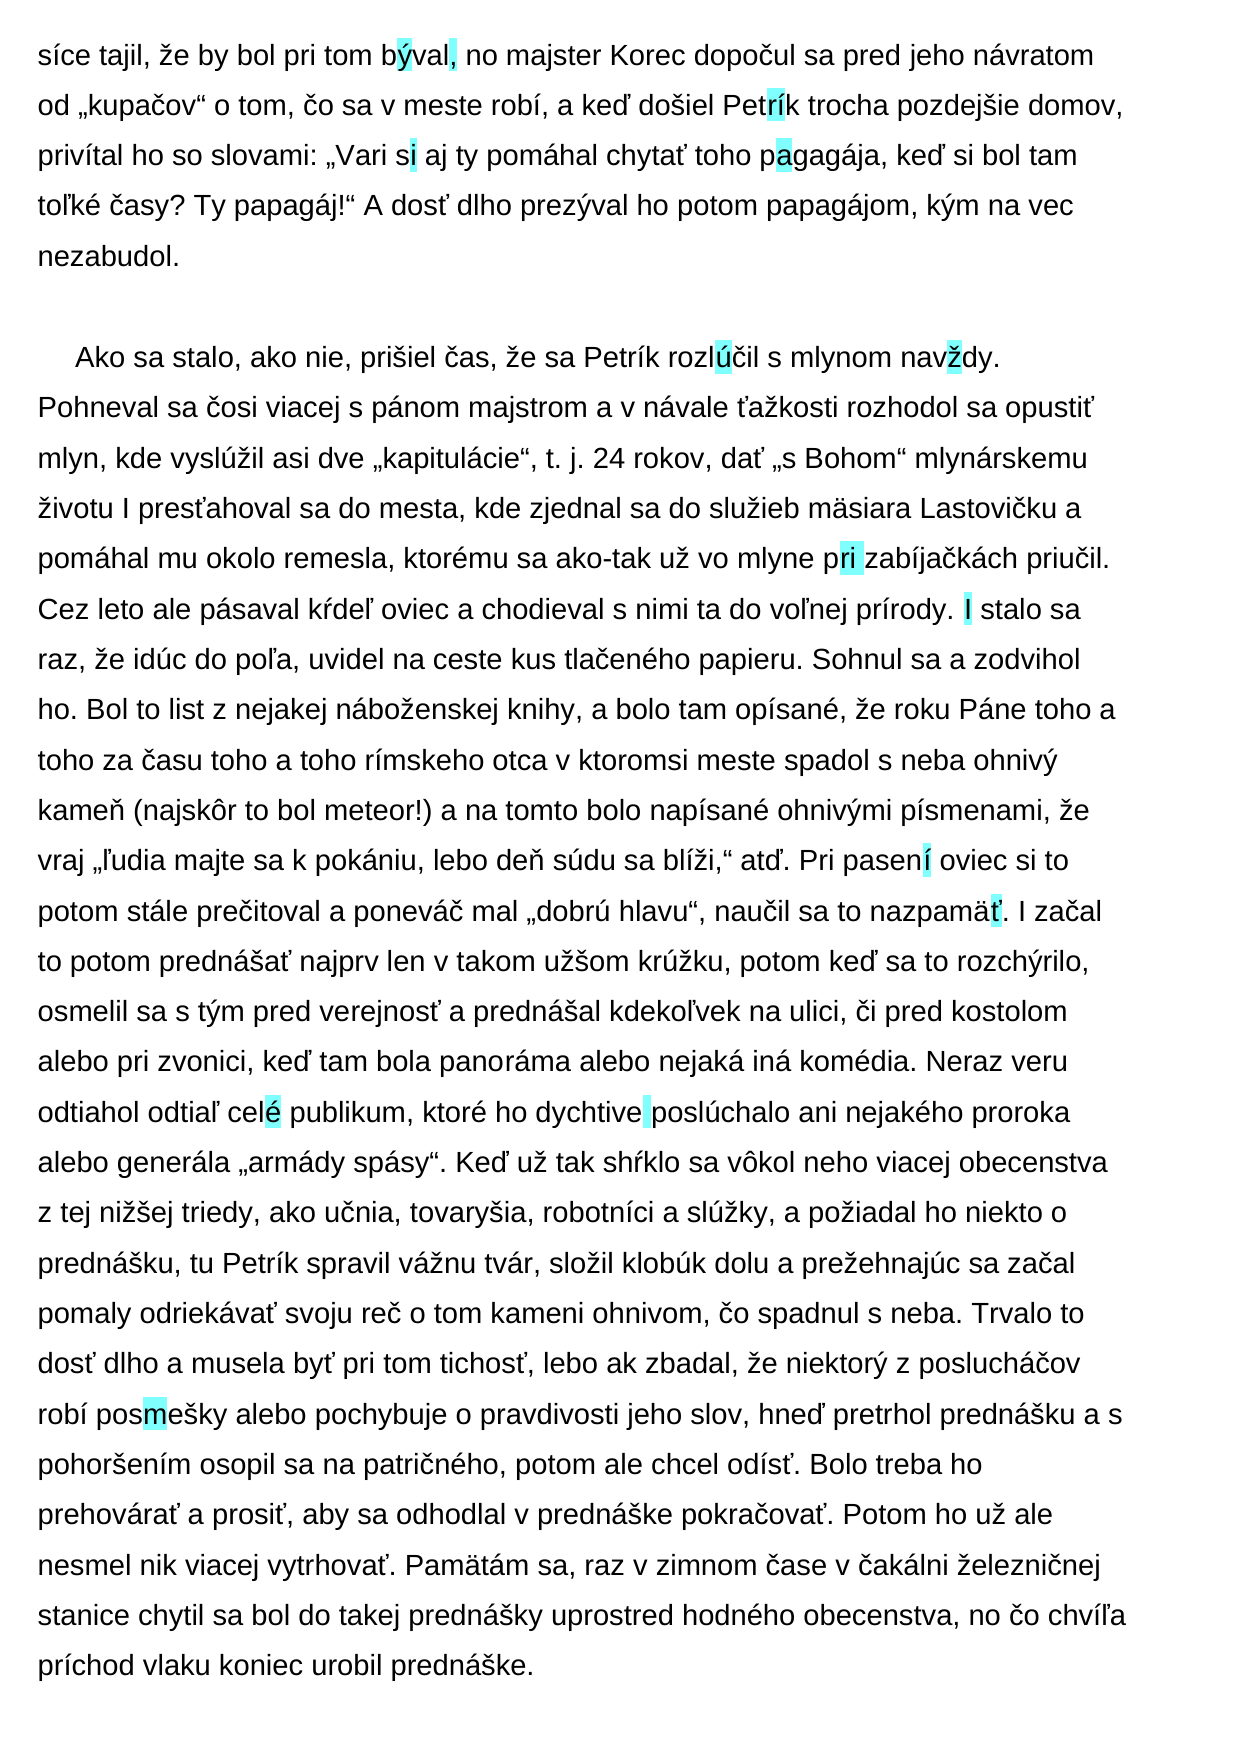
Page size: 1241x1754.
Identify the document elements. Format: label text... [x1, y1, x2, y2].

text Ako sa stalo, ako nie, prišiel čas, že sa Petrík rozlúčil s mlynom navždy. Pohneval sa čosi viacej s pánom majstrom a v návale ťažkosti rozhodol sa opustiť mlyn, kde vyslúžil asi dve „kapitulácie“, t. j. 24 rokov, dať „s Bohom“ mlynárskemu životu I presťahoval sa do mesta, kde zjednal sa do služieb mäsiara Lastovičku a pomáhal mu okolo remesla, ktorému sa ako-tak už vo mlyne pri zabíjačkách priučil. Cez leto ale pásaval kŕdeľ oviec a chodieval s nimi ta do voľnej prírody. I stalo sa raz, že idúc do poľa, uvidel na ceste kus tlačeného papieru. Sohnul sa a zodvihol ho. Bol to list z nejakej náboženskej knihy, a bolo tam opísané, že roku Páne toho a toho za času toho a toho rímskeho otca v ktoromsi meste spadol s neba ohnivý kameň (najskôr to bol meteor!) a na tomto bolo napísané ohnivými písmenami, že vraj „ľudia majte sa k pokániu, lebo deň súdu sa blíži,“ atď. Pri pasení oviec si to potom stále prečitoval a poneváč mal „dobrú hlavu“, naučil sa to nazpamäť. I začal to potom prednášať najprv len v takom užšom krúžku, potom keď sa to rozchýrilo, osmelil sa s tým pred ve­rejnosť a prednášal kdekoľvek na ulici, či pred kostolom alebo pri zvonici, keď tam bola pano­ráma alebo nejaká iná komédia. Neraz veru odtiahol odtiaľ celé publikum, ktoré ho dychtive poslúchalo ani nejakého proroka alebo generála „armády spásy“. Keď už tak shŕklo sa vôkol neho viacej obecenstva z tej nižšej triedy, ako učnia, tovaryšia, robotníci a slúžky, a požiadal ho niekto o prednášku, tu Petrík spravil vážnu tvár, složil klobúk dolu a prežehnajúc sa začal pomaly odriekávať svoju reč o tom kameni ohnivom, čo spadnul s neba. Trvalo to dosť dlho a musela byť pri tom tichosť, lebo ak zbadal, že niektorý z poslucháčov robí posmešky alebo pochybuje o pravdivosti jeho slov, hneď pretrhol prednášku a s pohoršením osopil sa na patričného, potom ale chcel odísť. Bolo treba ho prehovárať a prosiť, aby sa odhodlal v prednáške pokračovať. Potom ho už ale nesmel nik viacej vytrhovať. Pamätám sa, raz v zimnom čase v čakálni železničnej sta­nice chytil sa bol do takej prednášky uprostred hodného obecenstva, no čo chvíľa príchod vlaku koniec urobil prednáške. [37, 340, 1130, 1682]
text síce tajil, že by bol pri tom býval, no majster Korec dopočul sa pred jeho návratom od „kupačov“ o tom, čo sa v meste robí, a keď došiel Petrík trocha pozdejšie domov, privítal ho so slovami: „Vari si aj ty pomáhal chytať toho pagagája, keď si bol tam toľké časy? Ty papagáj!“ A dosť dlho prezýval ho potom papagájom, kým na vec nezabudol. [37, 37, 1130, 272]
